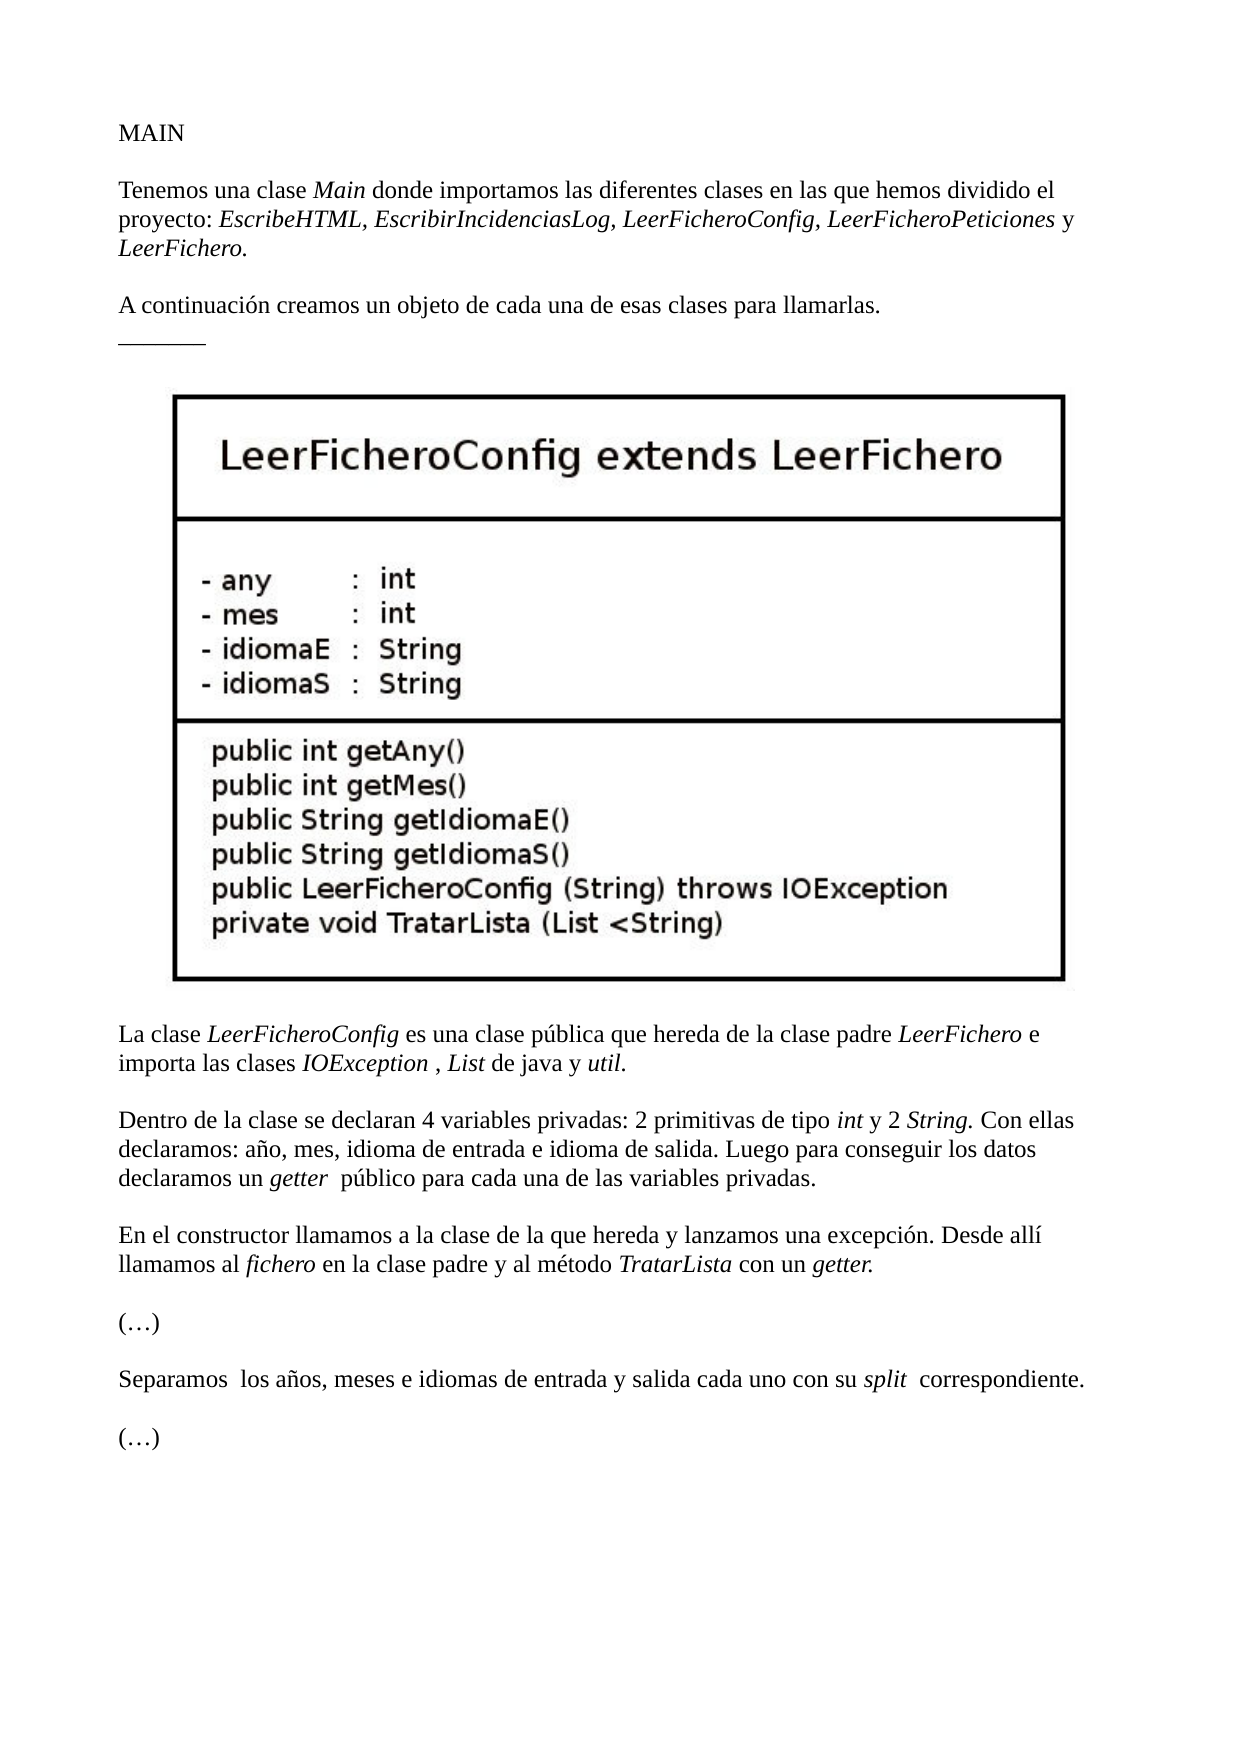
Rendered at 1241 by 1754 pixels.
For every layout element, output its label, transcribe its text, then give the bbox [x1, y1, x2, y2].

text (…) [118, 1307, 1122, 1336]
text A continuación creamos un objeto de cada una de esas clases para llamarlas. [118, 291, 1122, 319]
text Dentro de la clase se declaran 4 variables privadas: 2 primitivas de tipo int y 2 String. Con ellas declaramos: año, mes, idioma de entrada e idioma de salida. Luego para conseguir los datos declaramos un getter público para cada una de las variables privadas. [118, 1106, 1122, 1192]
text (…) [118, 1422, 1122, 1451]
text En el constructor llamamos a la clase de la que hereda y lanzamos una excepción. Desde allí llamamos al fichero en la clase padre y al método TratarLista con un getter. [118, 1221, 1122, 1278]
text La clase LeerFicheroConfig es una clase pública que hereda de la clase padre LeerFichero e importa las clases IOException , List de java y util. [118, 1019, 1122, 1077]
text Tenemos una clase Main donde importamos las diferentes clases en las que hemos dividido el proyecto: EscribeHTML, EscribirIncidenciasLog, LeerFicheroConfig, LeerFicheroPeticiones y LeerFichero. [118, 176, 1122, 262]
text Separamos los años, meses e idiomas de entrada y salida cada uno con su split correspondiente. [118, 1364, 1122, 1393]
text _______ [118, 319, 1122, 348]
text MAIN [118, 118, 1122, 147]
picture [165, 387, 1075, 991]
